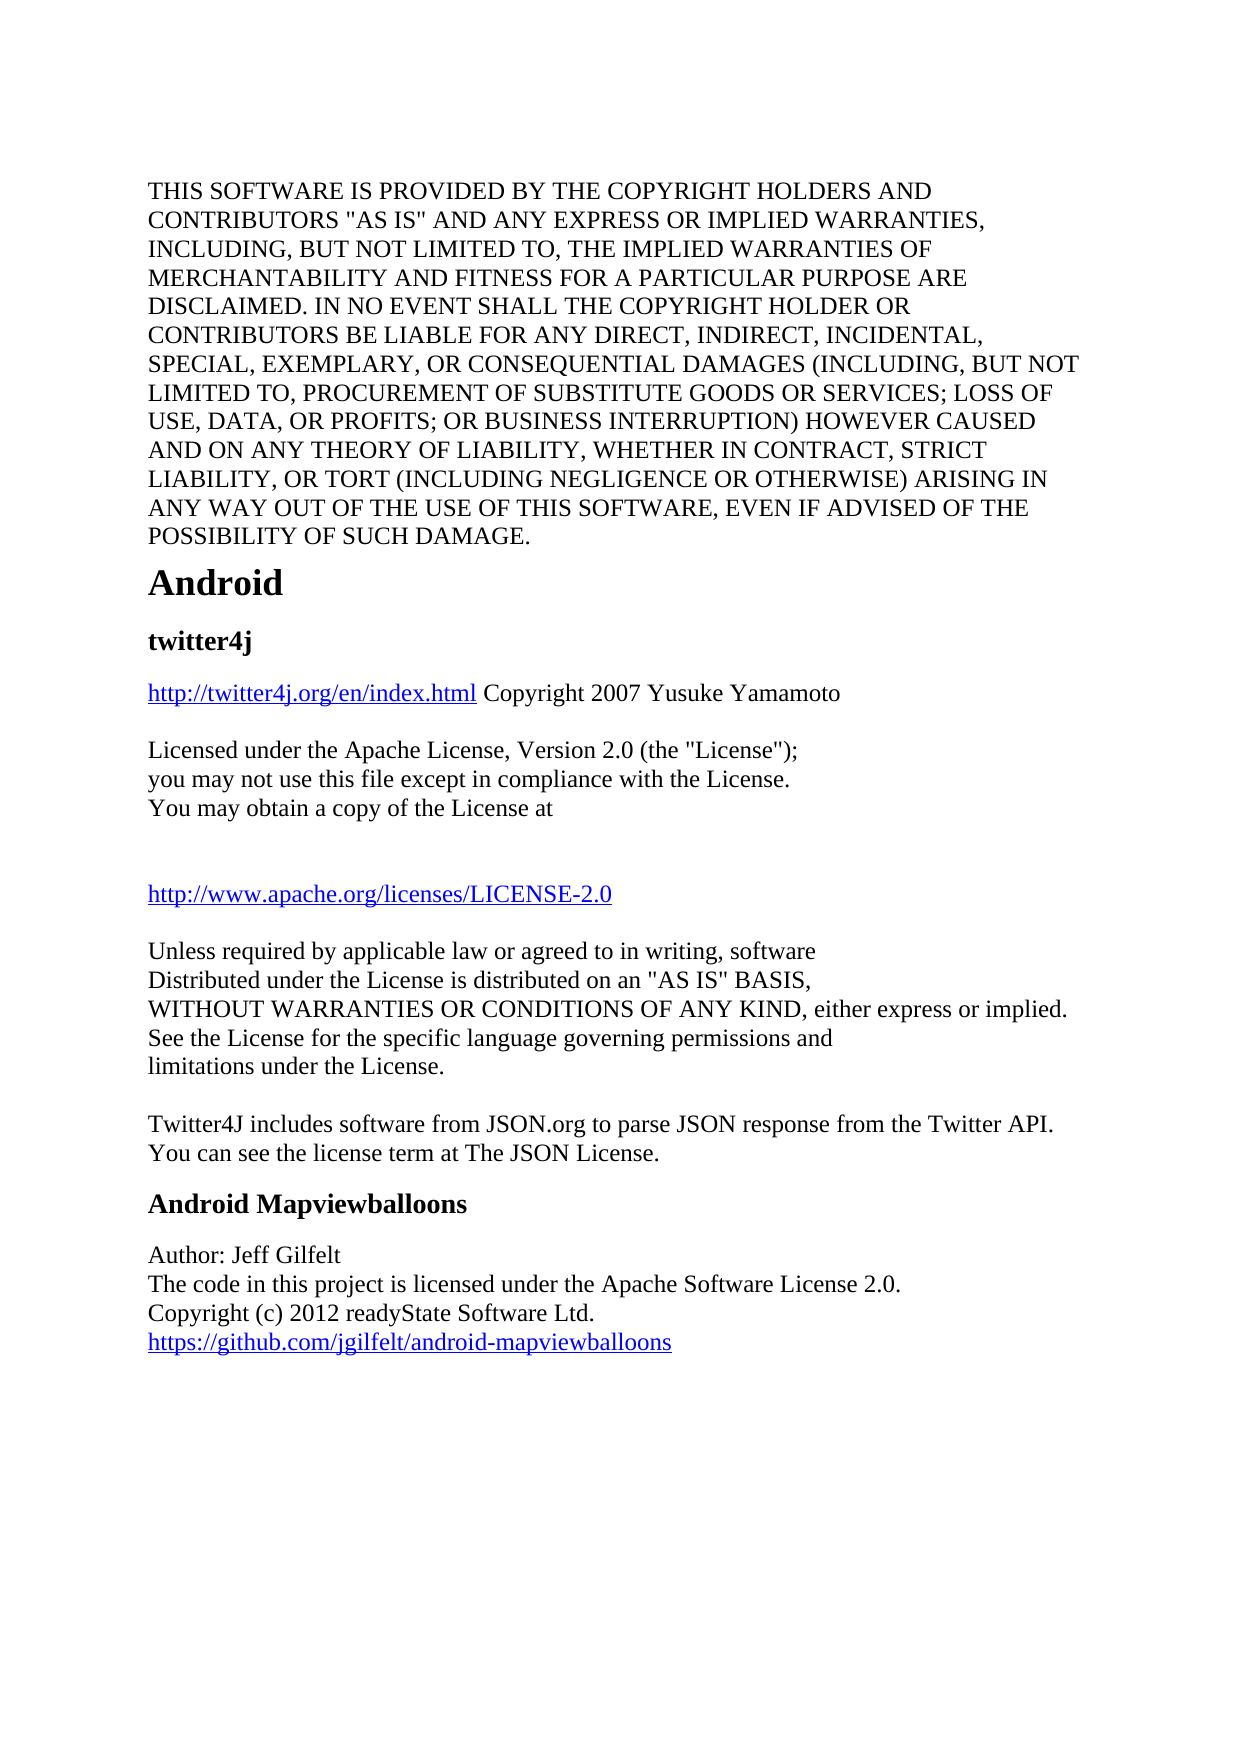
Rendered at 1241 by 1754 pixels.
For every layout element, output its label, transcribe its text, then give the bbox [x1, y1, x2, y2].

text twitter4j [148, 624, 1093, 657]
text Author: Jeff Gilfelt The code in this project is licensed under the Apache Software License 2.0. Copyright (c) 2012 readyState Software Ltd. https://github.com/jgilfelt/android-mapviewballoons [148, 1241, 1093, 1356]
text Android Mapviewballoons [148, 1187, 1093, 1220]
text THIS SOFTWARE IS PROVIDED BY THE COPYRIGHT HOLDERS AND CONTRIBUTORS "AS IS" AND ANY EXPRESS OR IMPLIED WARRANTIES, INCLUDING, BUT NOT LIMITED TO, THE IMPLIED WARRANTIES OF MERCHANTABILITY AND FITNESS FOR A PARTICULAR PURPOSE ARE DISCLAIMED. IN NO EVENT SHALL THE COPYRIGHT HOLDER OR CONTRIBUTORS BE LIABLE FOR ANY DIRECT, INDIRECT, INCIDENTAL, SPECIAL, EXEMPLARY, OR CONSEQUENTIAL DAMAGES (INCLUDING, BUT NOT LIMITED TO, PROCUREMENT OF SUBSTITUTE GOODS OR SERVICES; LOSS OF USE, DATA, OR PROFITS; OR BUSINESS INTERRUPTION) HOWEVER CAUSED AND ON ANY THEORY OF LIABILITY, WHETHER IN CONTRACT, STRICT LIABILITY, OR TORT (INCLUDING NEGLIGENCE OR OTHERWISE) ARISING IN ANY WAY OUT OF THE USE OF THIS SOFTWARE, EVEN IF ADVISED OF THE POSSIBILITY OF SUCH DAMAGE. [148, 148, 1093, 550]
text Android [148, 561, 1093, 604]
text http://twitter4j.org/en/index.html Copyright 2007 Yusuke Yamamoto Licensed under the Apache License, Version 2.0 (the "License"); you may not use this file except in compliance with the License. You may obtain a copy of the License at http://www.apache.org/licenses/LICENSE-2.0 Unless required by applicable law or agreed to in writing, software Distributed under the License is distributed on an "AS IS" BASIS, WITHOUT WARRANTIES OR CONDITIONS OF ANY KIND, either express or implied. See the License for the specific language governing permissions and limitations under the License. Twitter4J includes software from JSON.org to parse JSON response from the Twitter API. You can see the license term at The JSON License. [148, 678, 1093, 1166]
